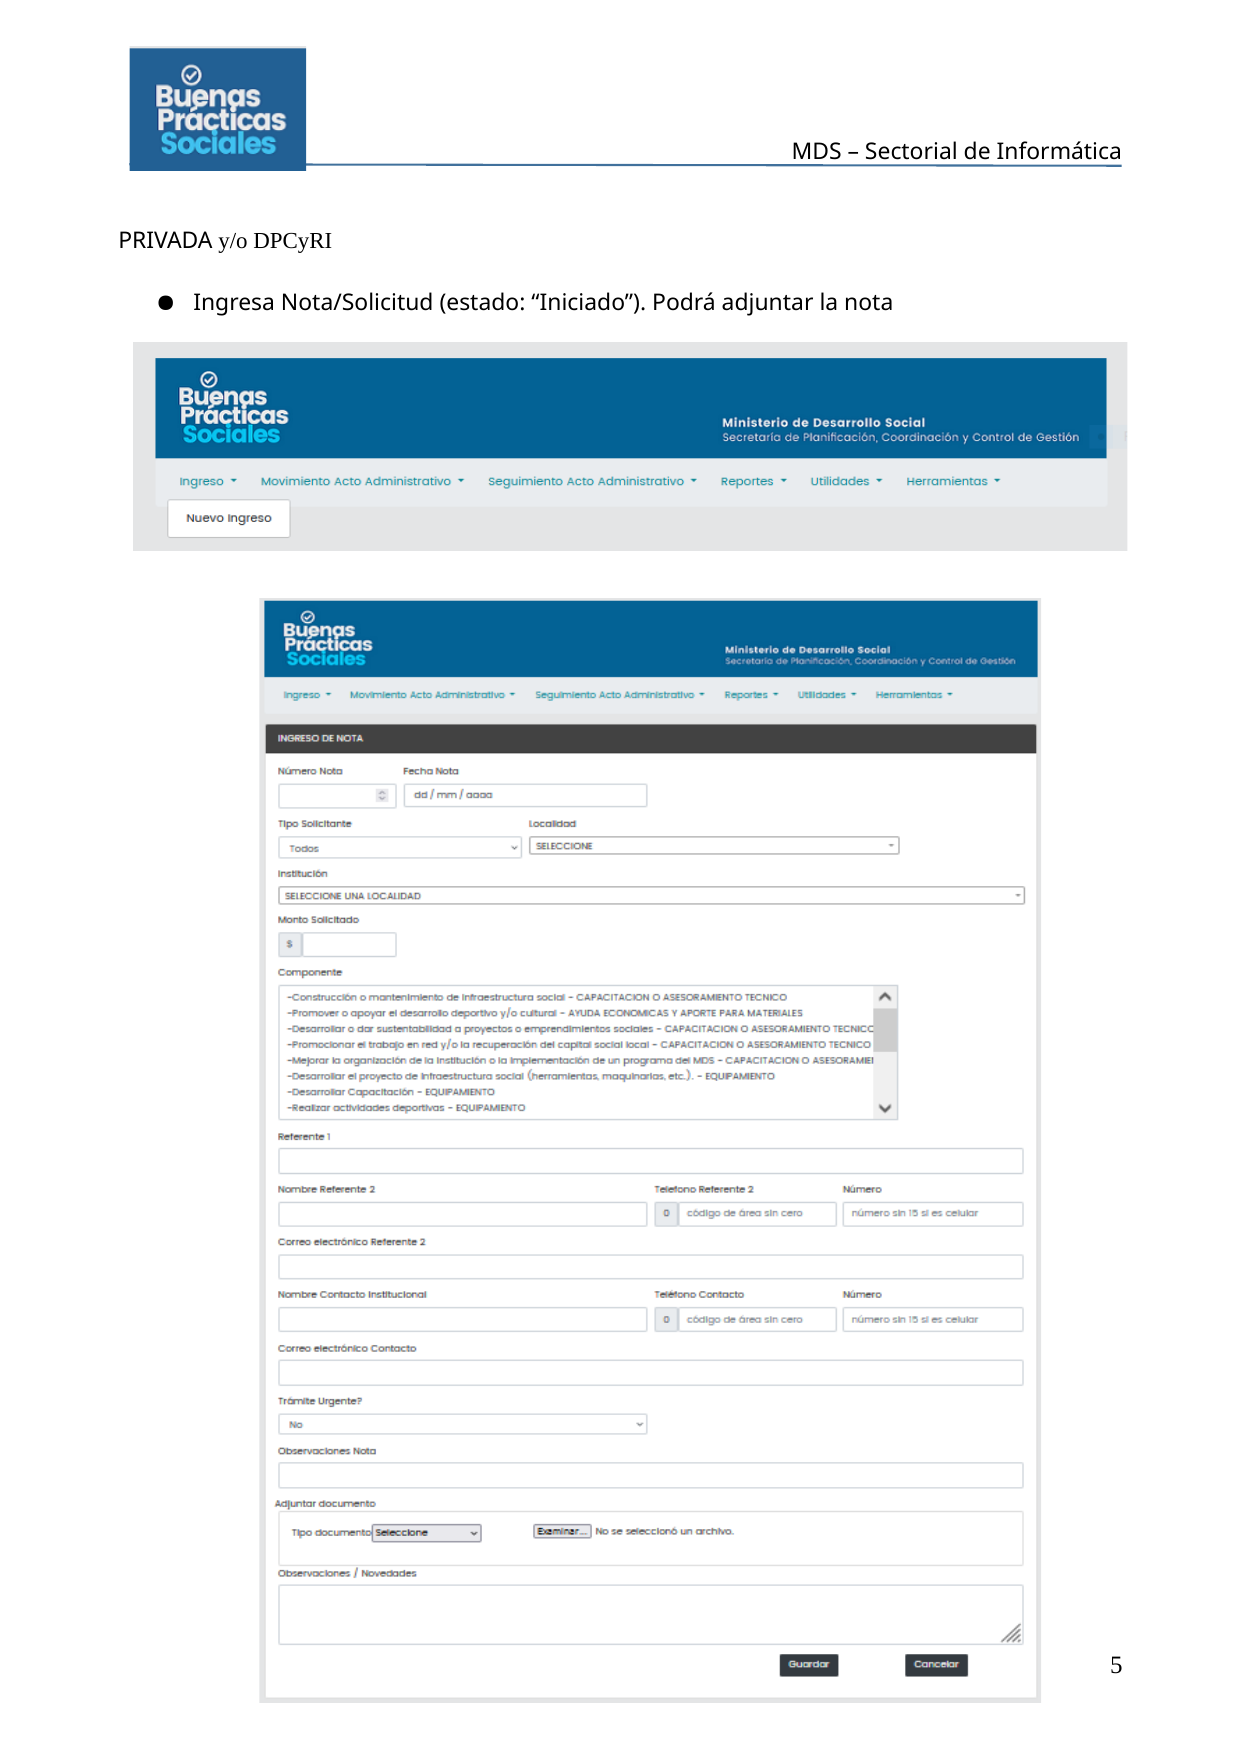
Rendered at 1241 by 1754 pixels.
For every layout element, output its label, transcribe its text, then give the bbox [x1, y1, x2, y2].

list [118, 335, 1143, 562]
picture [259, 598, 1042, 1703]
text PRIVADA y/o DPCyRI [118, 224, 1122, 255]
list Ingresa Nota/Solicitud (estado: “Iniciado”). Podrá adjuntar la nota [156, 286, 1122, 317]
picture [133, 342, 1128, 551]
